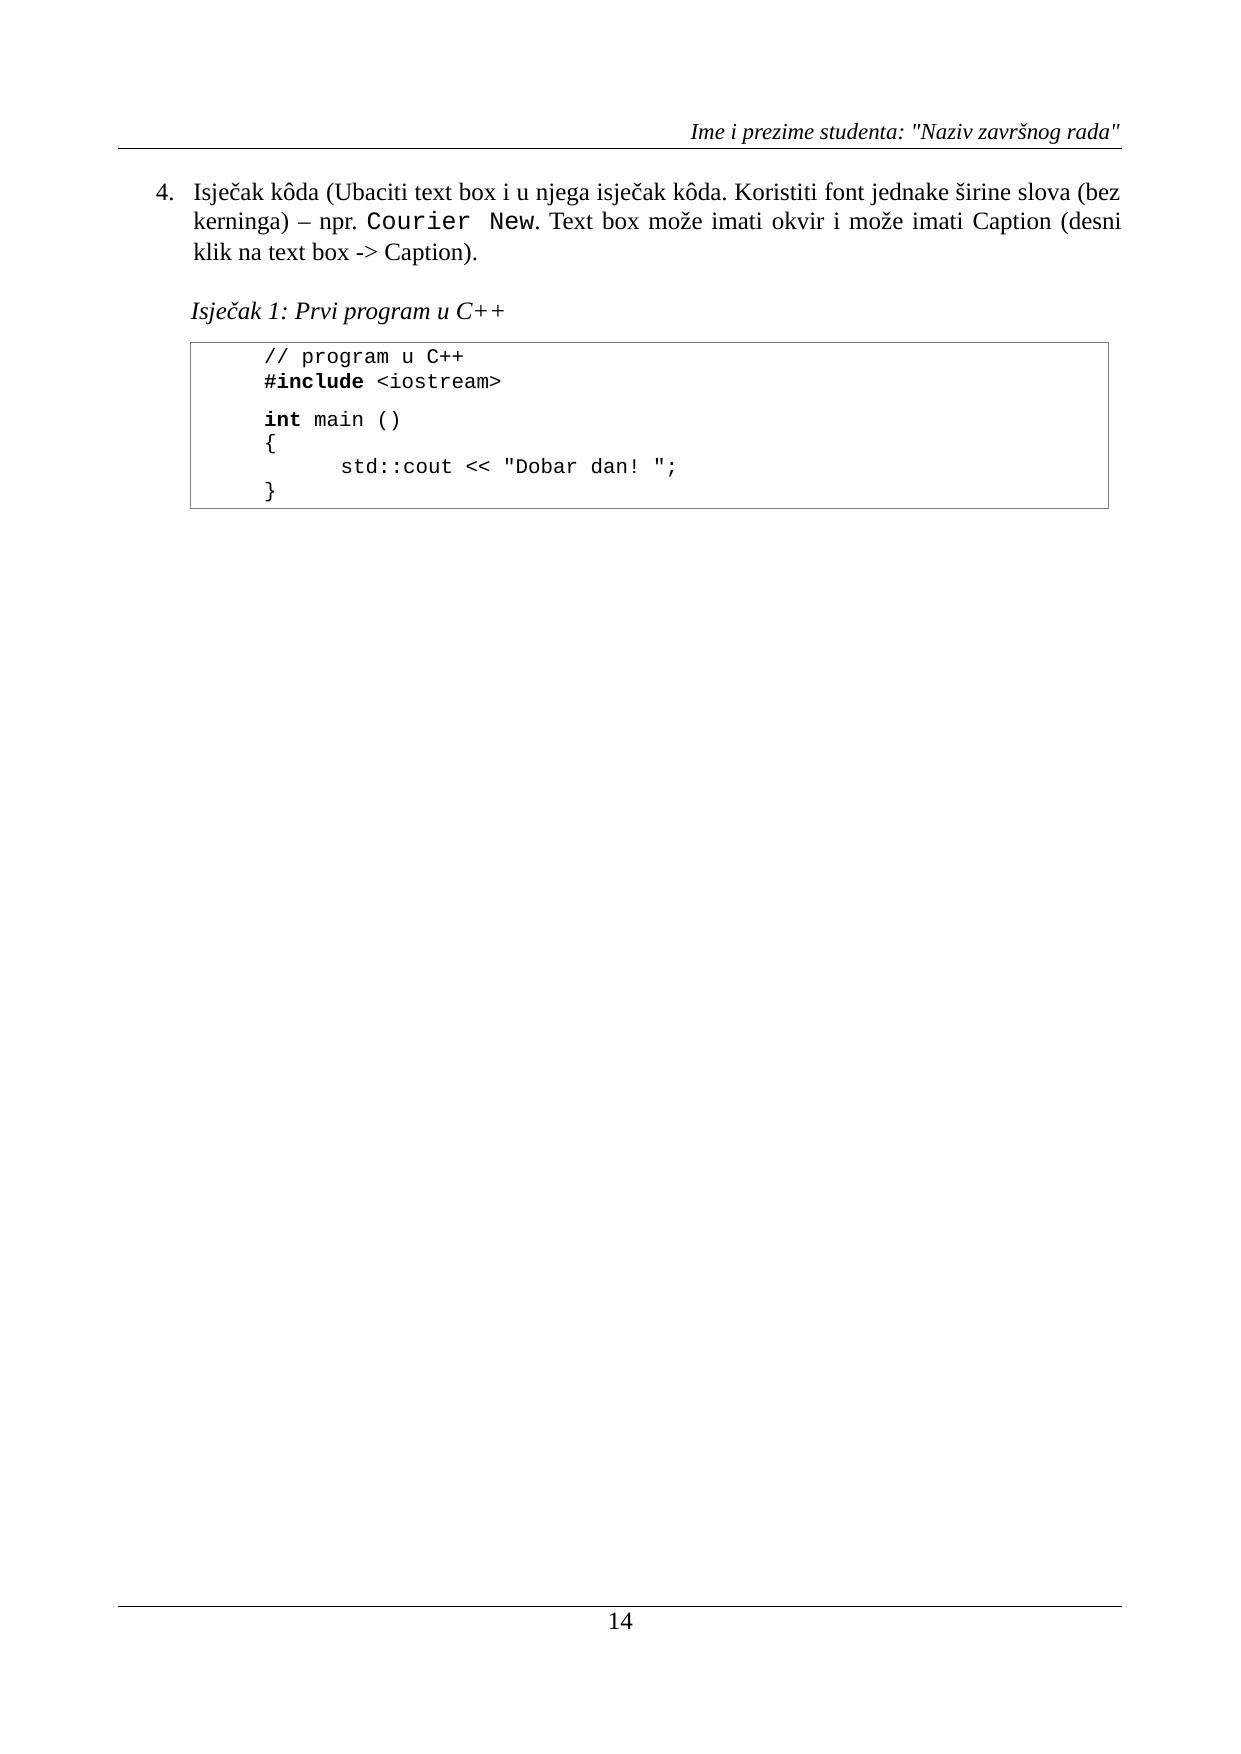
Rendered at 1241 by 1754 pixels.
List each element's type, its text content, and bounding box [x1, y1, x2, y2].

list Isječak kôda (Ubaciti text box i u njega isječak kôda. Koristiti font jednake širine slova (bez kerninga) – npr. Courier New. Text box može imati okvir i može imati Caption (desni klik na text box -> Caption). [156, 177, 1122, 265]
text Isječak 1: Prvi program u C++ [191, 296, 1108, 325]
